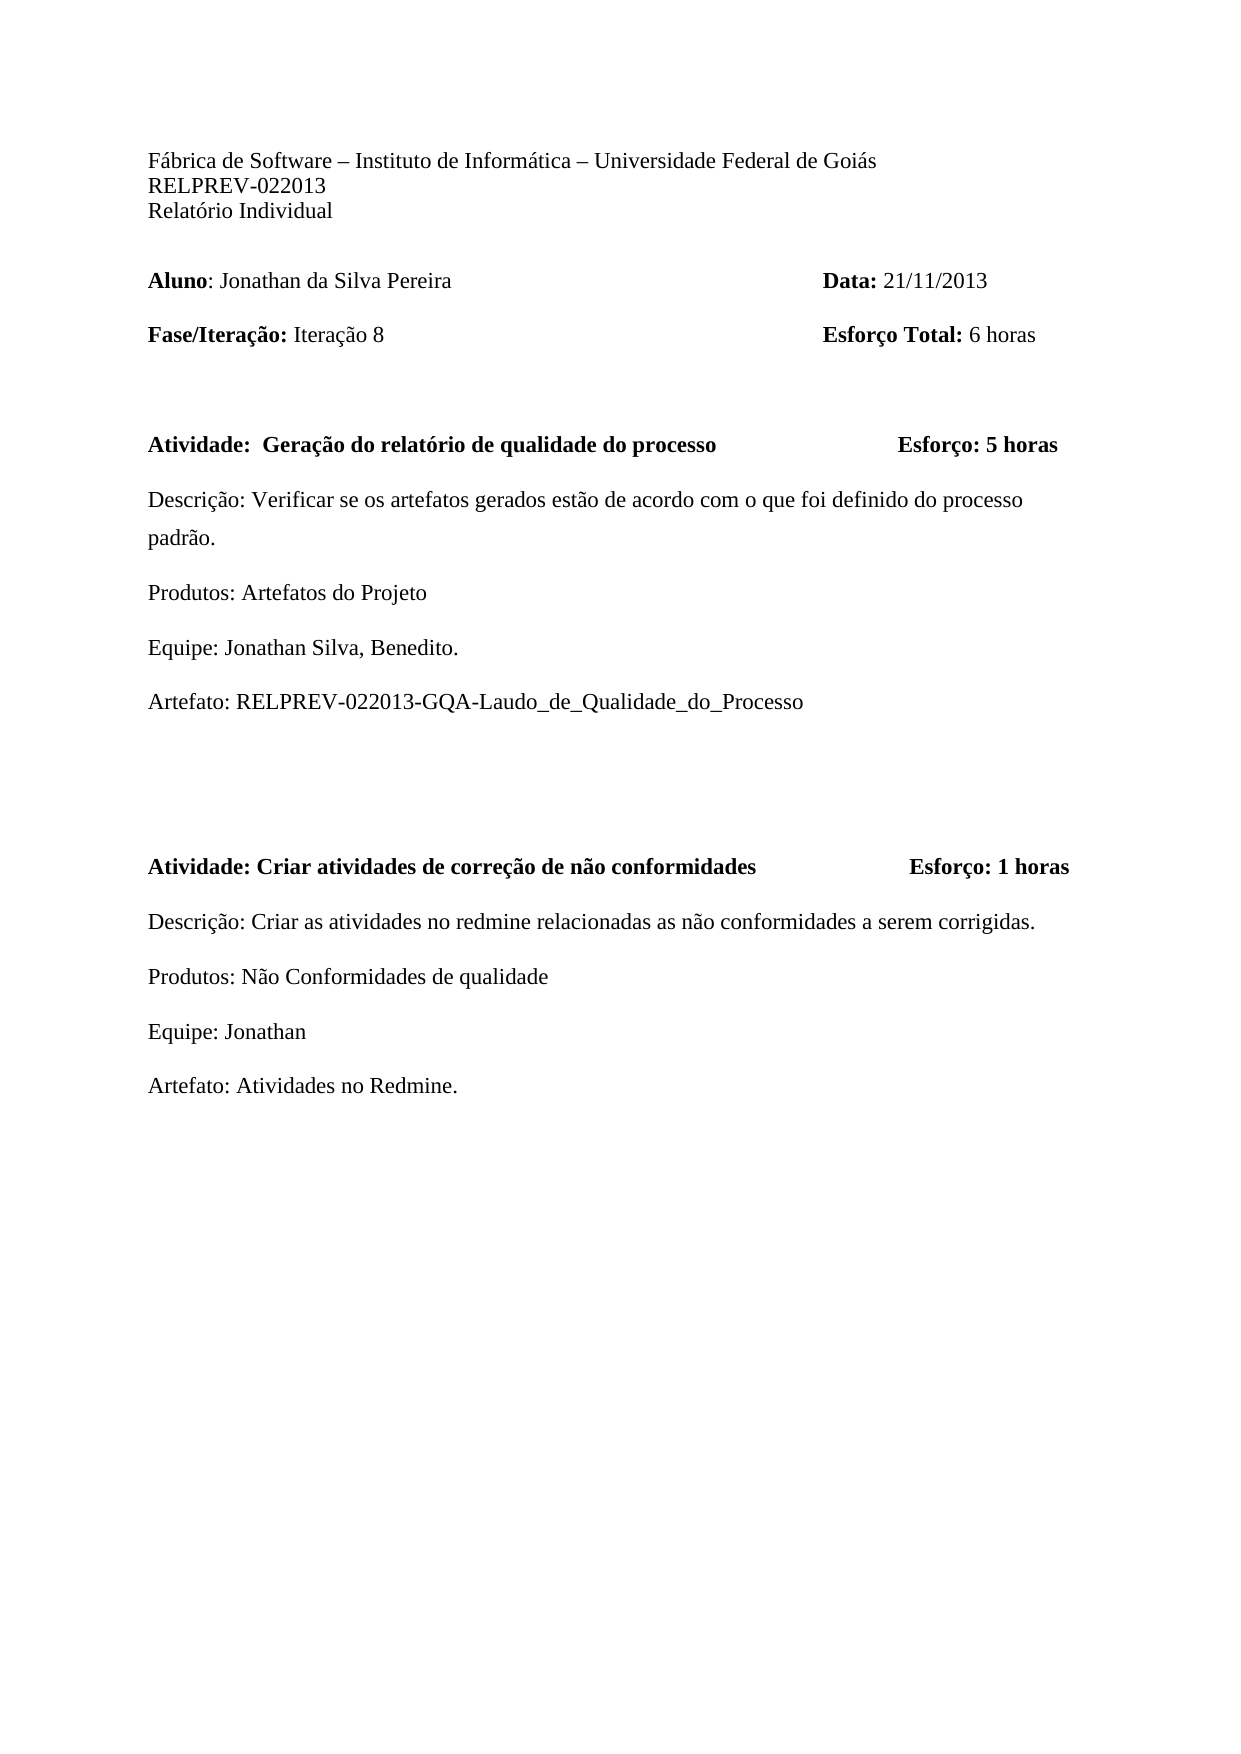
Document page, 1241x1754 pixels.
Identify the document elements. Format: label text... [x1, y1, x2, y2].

text Produtos: Não Conformidades de qualidade [148, 964, 1093, 989]
text Aluno: Jonathan da Silva Pereira Data: 21/11/2013 [148, 268, 1093, 293]
text Descrição: Verificar se os artefatos gerados estão de acordo com o que foi definido do processo padrão. [148, 487, 1093, 550]
text Artefato: RELPREV-022013-GQA-Laudo_de_Qualidade_do_Processo [148, 689, 1093, 715]
text Equipe: Jonathan [148, 1019, 1093, 1044]
text Atividade: Geração do relatório de qualidade do processo Esforço: 5 horas [148, 432, 1093, 457]
text Equipe: Jonathan Silva, Benedito. [148, 634, 1093, 660]
text Fase/Iteração: Iteração 8 Esforço Total: 6 horas [148, 322, 1093, 348]
text Produtos: Artefatos do Projeto [148, 580, 1093, 605]
text Artefato: Atividades no Redmine. [148, 1073, 1093, 1099]
text Descrição: Criar as atividades no redmine relacionadas as não conformidades a serem corrigidas. [148, 909, 1093, 934]
text Atividade: Criar atividades de correção de não conformidades Esforço: 1 horas [148, 854, 1093, 880]
